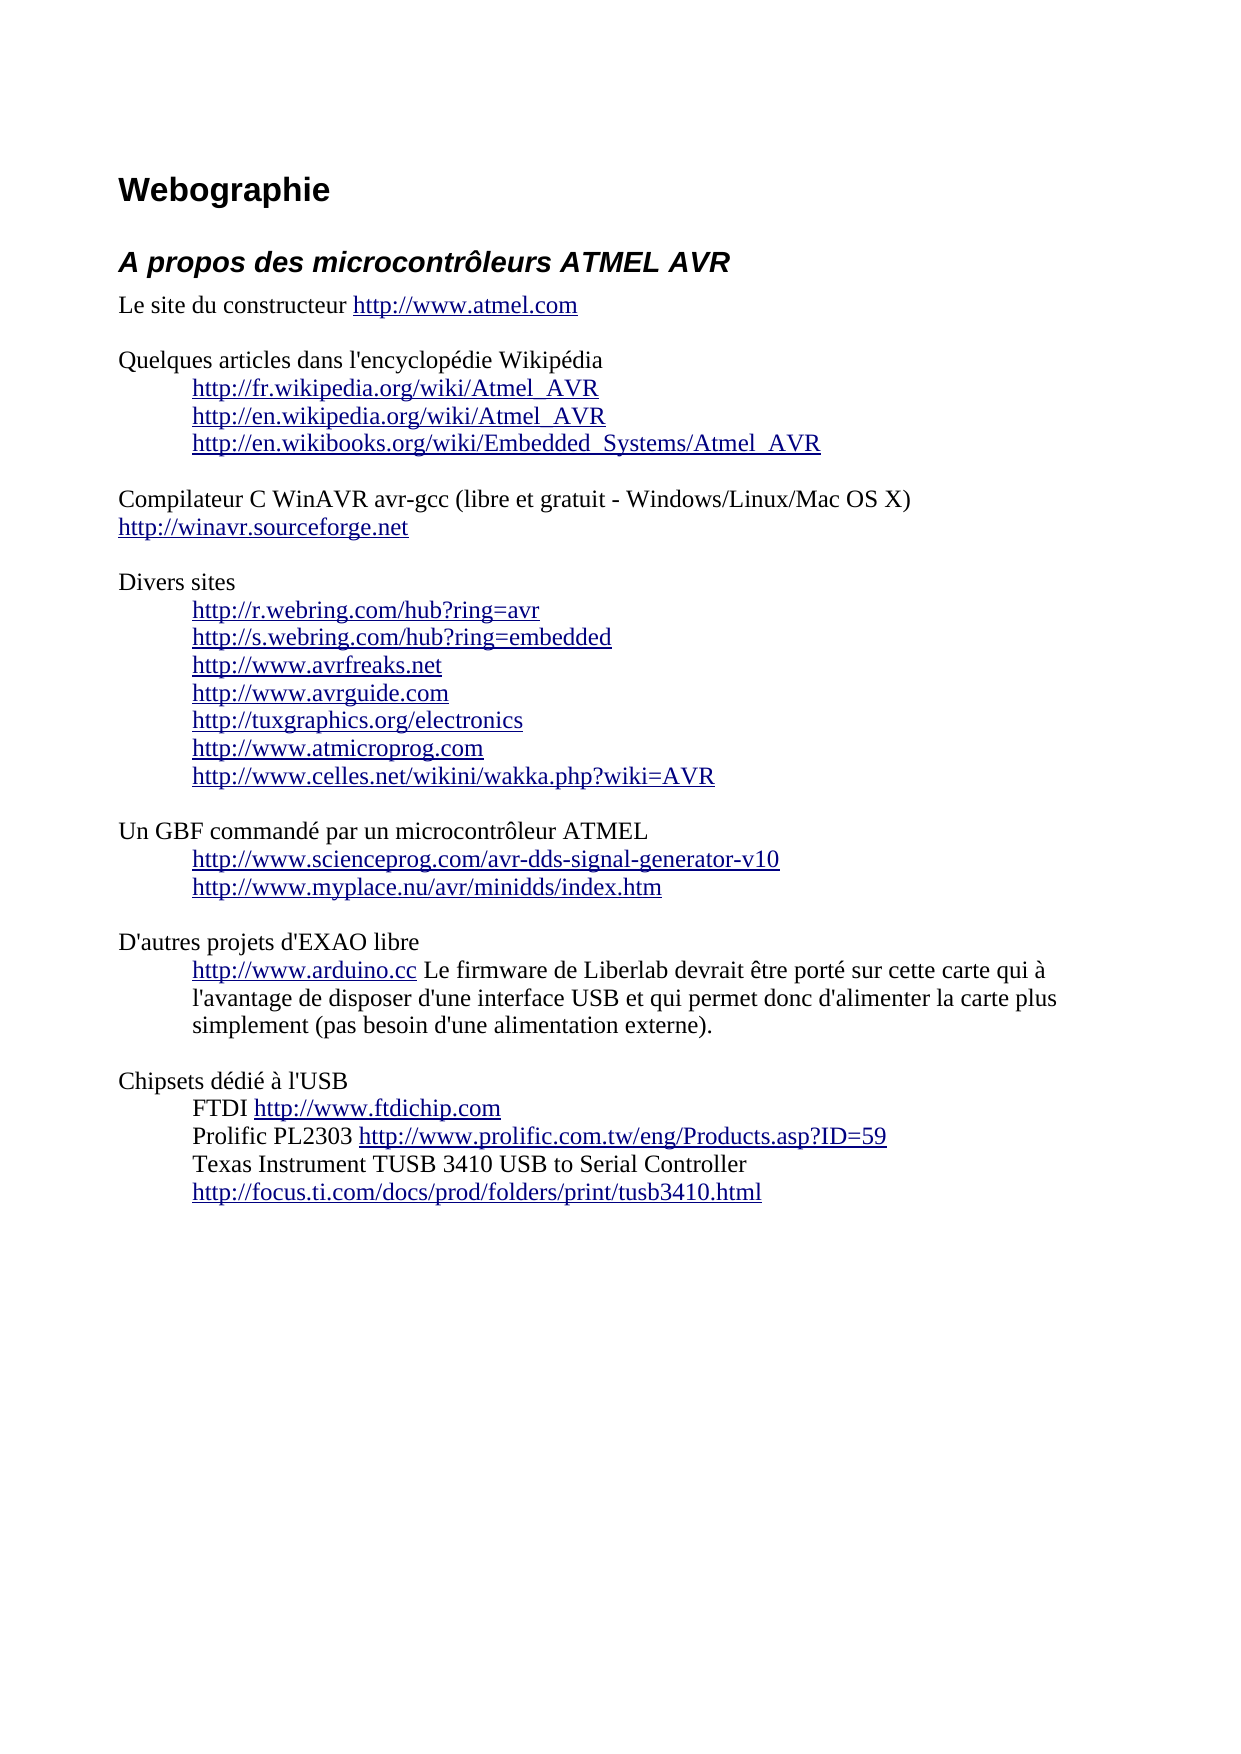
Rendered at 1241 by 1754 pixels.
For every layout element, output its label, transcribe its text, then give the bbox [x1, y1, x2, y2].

text http://www.arduino.cc Le firmware de Liberlab devrait être porté sur cette carte qui à l'avantage de disposer d'une interface USB et qui permet donc d'alimenter la carte plus simplement (pas besoin d'une alimentation externe). [192, 956, 1122, 1039]
text Divers sites [118, 568, 1122, 596]
text http://tuxgraphics.org/electronics [192, 707, 1122, 734]
subtitle Webographie [118, 171, 1122, 208]
text http://www.avrguide.com [192, 679, 1122, 707]
text D'autres projets d'EXAO libre [118, 928, 1122, 956]
text FTDI http://www.ftdichip.com [192, 1094, 1122, 1122]
text http://www.scienceprog.com/avr-dds-signal-generator-v10 [192, 845, 1122, 873]
text http://www.celles.net/wikini/wakka.php?wiki=AVR [192, 762, 1122, 790]
text http://en.wikipedia.org/wiki/Atmel_AVR [192, 402, 1122, 429]
subtitle A propos des microcontrôleurs ATMEL AVR [118, 246, 1122, 278]
text http://r.webring.com/hub?ring=avr [192, 596, 1122, 623]
text Le site du constructeur http://www.atmel.com [118, 291, 1122, 319]
text http://s.webring.com/hub?ring=embedded [192, 623, 1122, 651]
text Chipsets dédié à l'USB [118, 1067, 1122, 1094]
text http://fr.wikipedia.org/wiki/Atmel_AVR [192, 374, 1122, 402]
text Un GBF commandé par un microcontrôleur ATMEL [118, 817, 1122, 845]
text http://www.atmicroprog.com [192, 734, 1122, 762]
text http://en.wikibooks.org/wiki/Embedded_Systems/Atmel_AVR [192, 429, 1122, 457]
text Quelques articles dans l'encyclopédie Wikipédia [118, 346, 1122, 374]
text http://www.avrfreaks.net [192, 651, 1122, 679]
text Texas Instrument TUSB 3410 USB to Serial Controller http://focus.ti.com/docs/prod/folders/print/tusb3410.html [192, 1150, 1122, 1205]
text Compilateur C WinAVR avr-gcc (libre et gratuit - Windows/Linux/Mac OS X) http://winavr.sourceforge.net [118, 485, 1122, 540]
text Prolific PL2303 http://www.prolific.com.tw/eng/Products.asp?ID=59 [192, 1122, 1122, 1150]
text http://www.myplace.nu/avr/minidds/index.htm [192, 873, 1122, 901]
